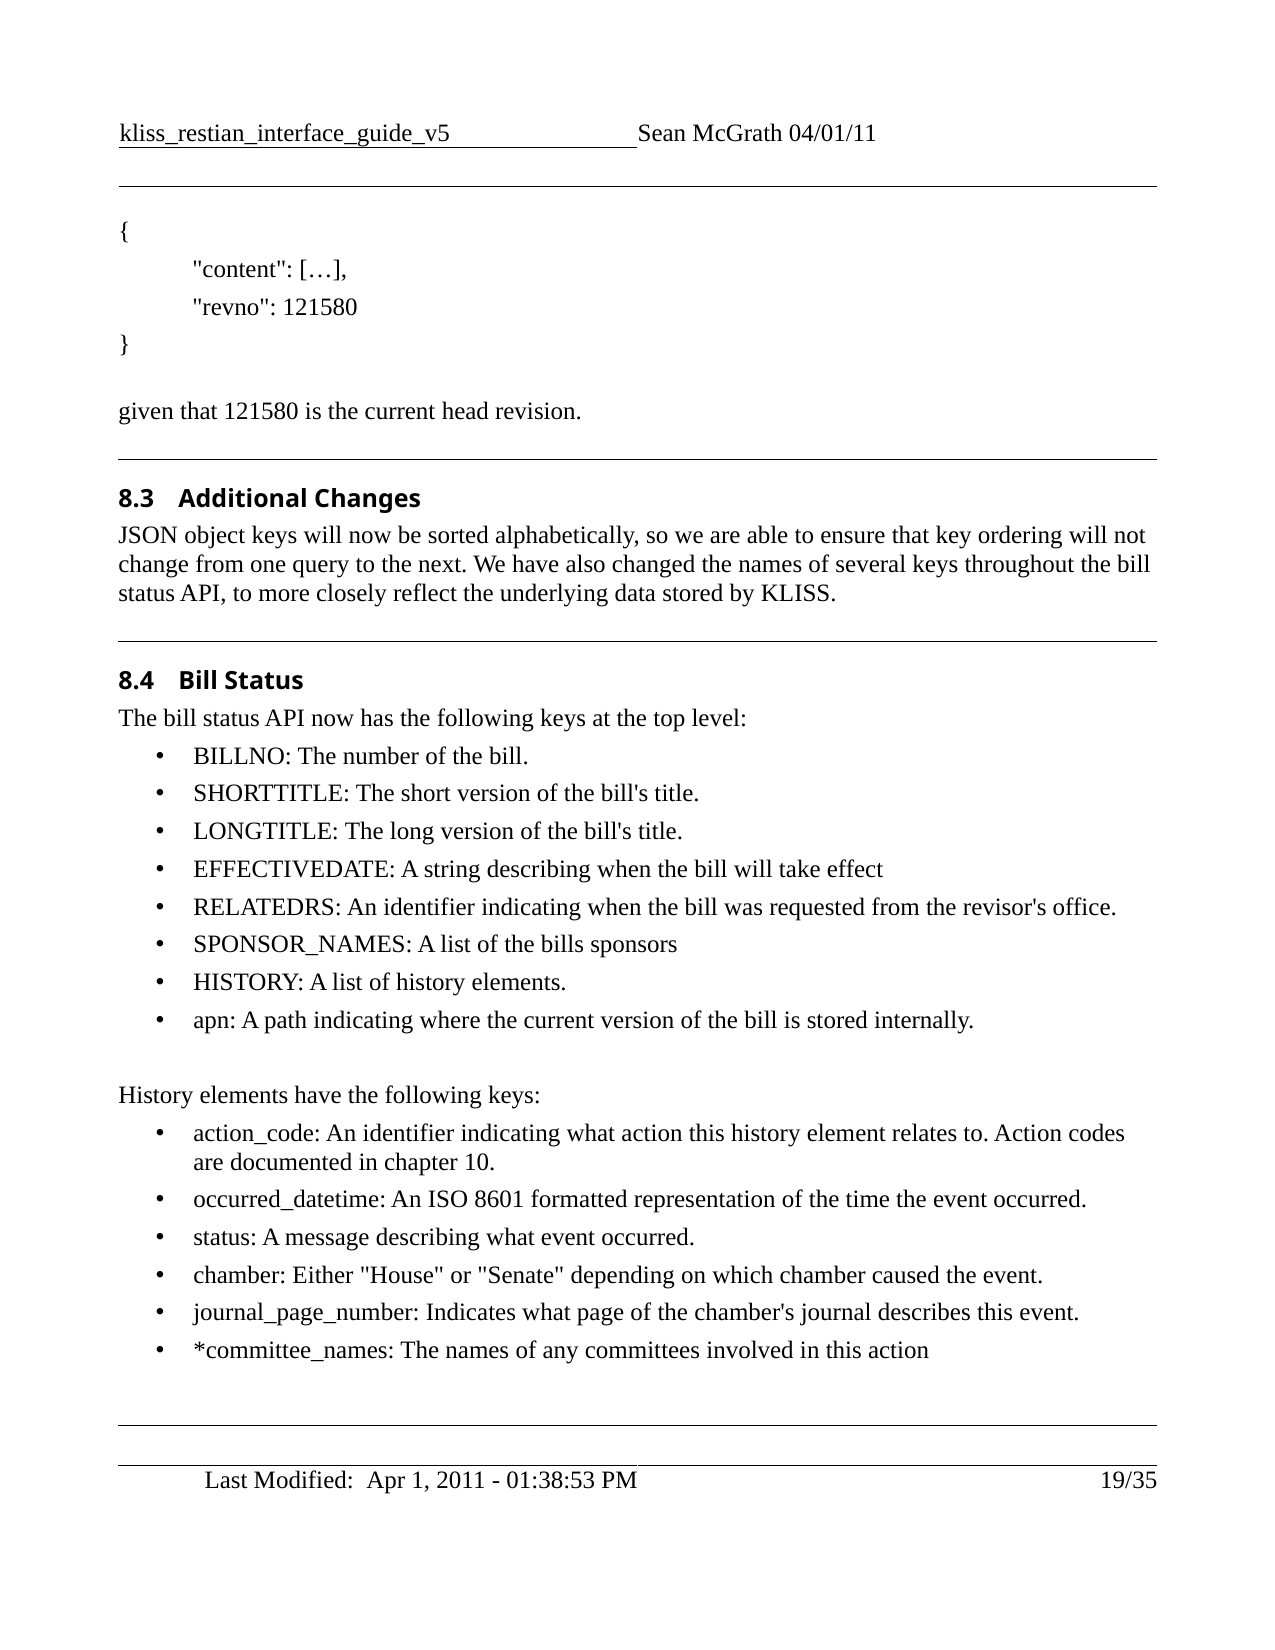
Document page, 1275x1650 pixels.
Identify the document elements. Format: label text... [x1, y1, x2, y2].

text } [118, 329, 1157, 358]
list *committee_names: The names of any committees involved in this action [156, 1335, 1157, 1364]
list journal_page_number: Indicates what page of the chamber's journal describes this event. [156, 1297, 1157, 1326]
text given that 121580 is the current head revision. [118, 367, 1157, 424]
list apn: A path indicating where the current version of the bill is stored internally. [156, 1005, 1157, 1033]
list BILLNO: The number of the bill. [156, 741, 1157, 769]
list SHORTTITLE: The short version of the bill's title. [156, 778, 1157, 807]
text History elements have the following keys: [118, 1080, 1157, 1109]
list RELATEDRS: An identifier indicating when the bill was requested from the revisor's office. [156, 892, 1157, 920]
text { [118, 216, 1157, 245]
list chamber: Either "House" or "Senate" depending on which chamber caused the event. [156, 1260, 1157, 1288]
text The bill status API now has the following keys at the top level: [118, 703, 1157, 732]
list LONGTITLE: The long version of the bill's title. [156, 816, 1157, 845]
list status: A message describing what event occurred. [156, 1222, 1157, 1251]
text JSON object keys will now be sorted alphabetically, so we are able to ensure that key ordering will not change from one query to the next. We have also changed the names of several keys throughout the bill status API, to more closely reflect the underlying data stored by KLISS. [118, 521, 1157, 607]
list SPONSOR_NAMES: A list of the bills sponsors [156, 929, 1157, 958]
list action_code: An identifier indicating what action this history element relates to. Action codes are documented in chapter 10. [156, 1118, 1157, 1175]
subtitle Bill Status [118, 642, 1157, 697]
list EFFECTIVEDATE: A string describing when the bill will take effect [156, 854, 1157, 883]
text "revno": 121580 [118, 292, 1157, 320]
list occurred_datetime: An ISO 8601 formatted representation of the time the event occurred. [156, 1184, 1157, 1213]
list HISTORY: A list of history elements. [156, 967, 1157, 996]
subtitle Additional Changes [118, 460, 1157, 514]
text "content": […], [118, 254, 1157, 283]
